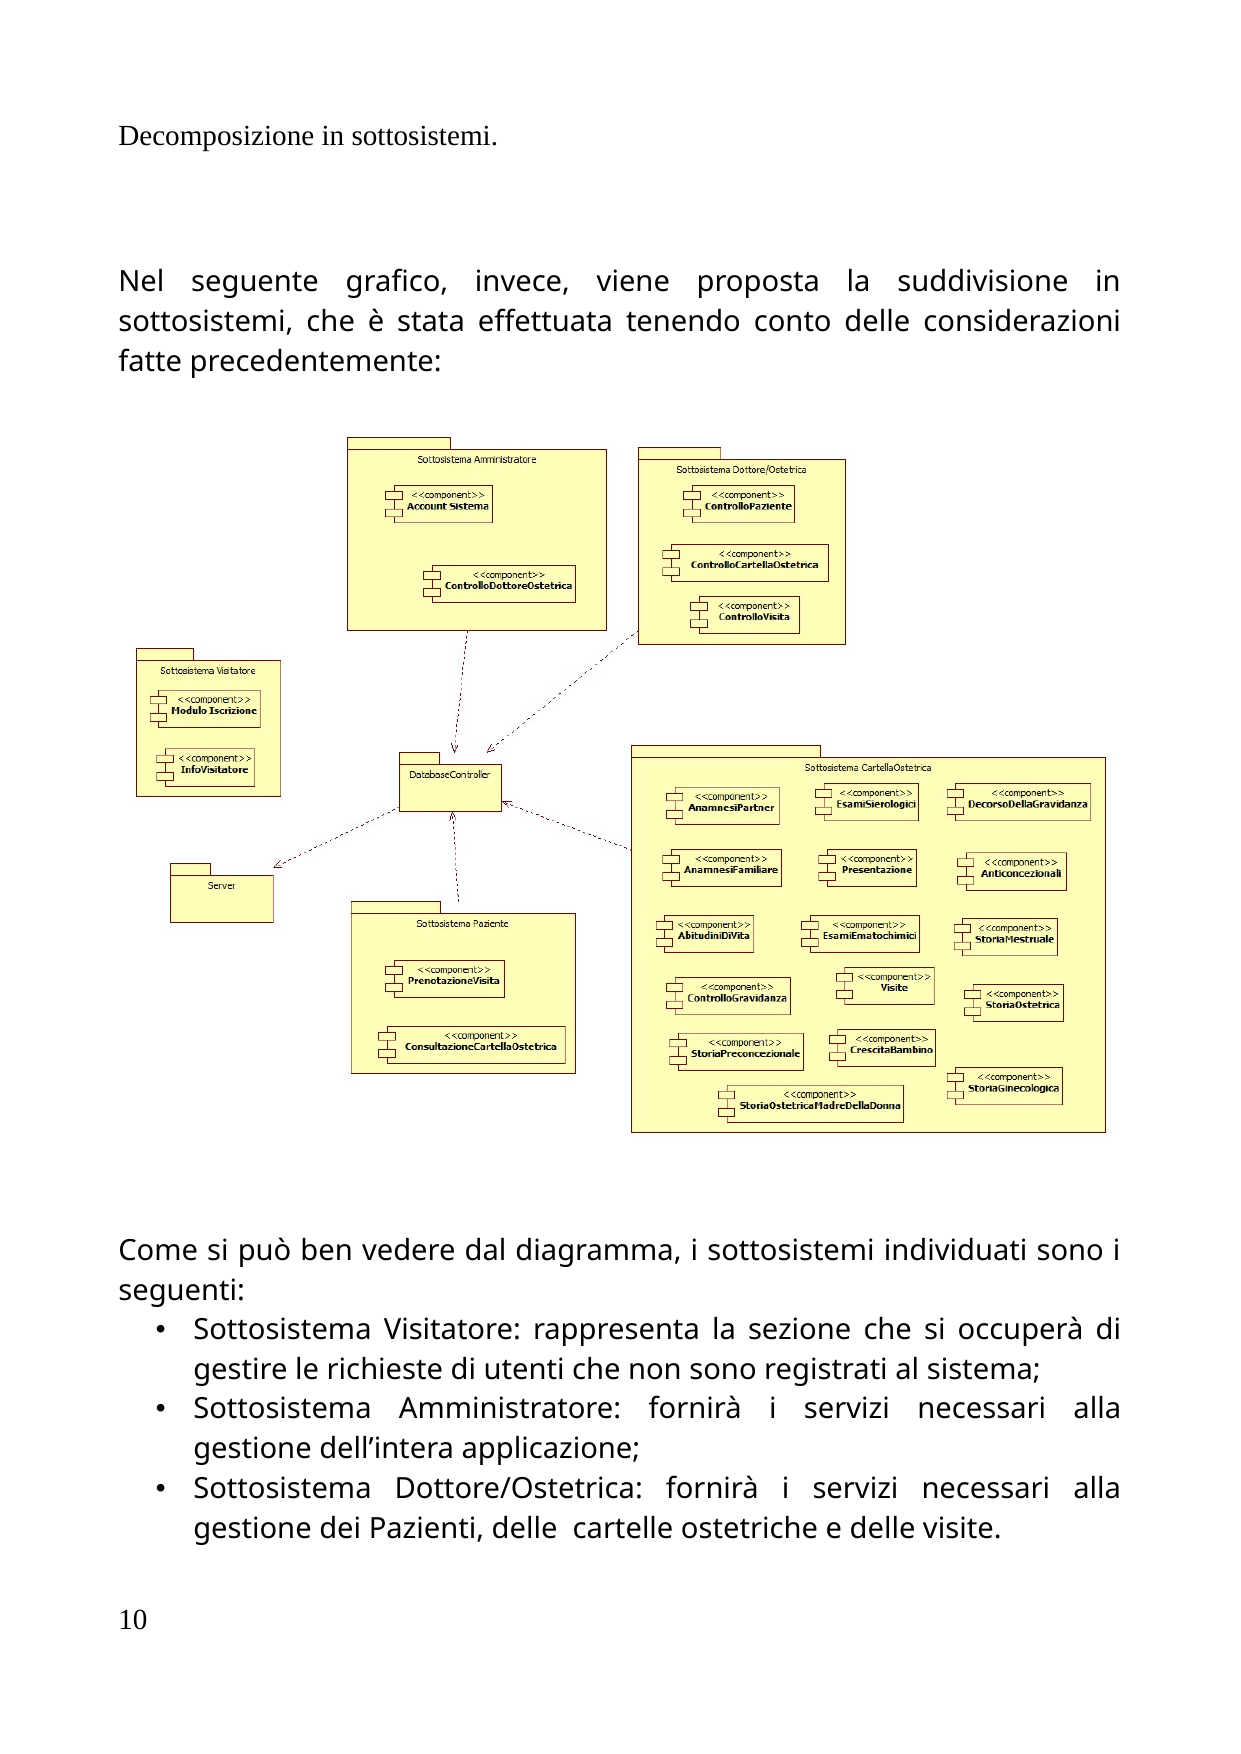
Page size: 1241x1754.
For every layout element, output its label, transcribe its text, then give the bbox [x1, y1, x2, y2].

picture [118, 419, 1123, 1150]
list Sottosistema Dottore/Ostetrica: fornirà i servizi necessari alla gestione dei Pazienti, delle cartelle ostetriche e delle visite. [156, 1467, 1122, 1547]
text Nel seguente grafico, invece, viene proposta la suddivisione in sottosistemi, che è stata effettuata tenendo conto delle considerazioni fatte precedentemente: [118, 261, 1122, 379]
text Come si può ben vedere dal diagramma, i sottosistemi individuati sono i seguenti: [118, 1229, 1122, 1308]
list Sottosistema Visitatore: rappresenta la sezione che si occuperà di gestire le richieste di utenti che non sono registrati al sistema; [156, 1308, 1122, 1388]
list Sottosistema Amministratore: fornirà i servizi necessari alla gestione dell’intera applicazione; [156, 1388, 1122, 1467]
